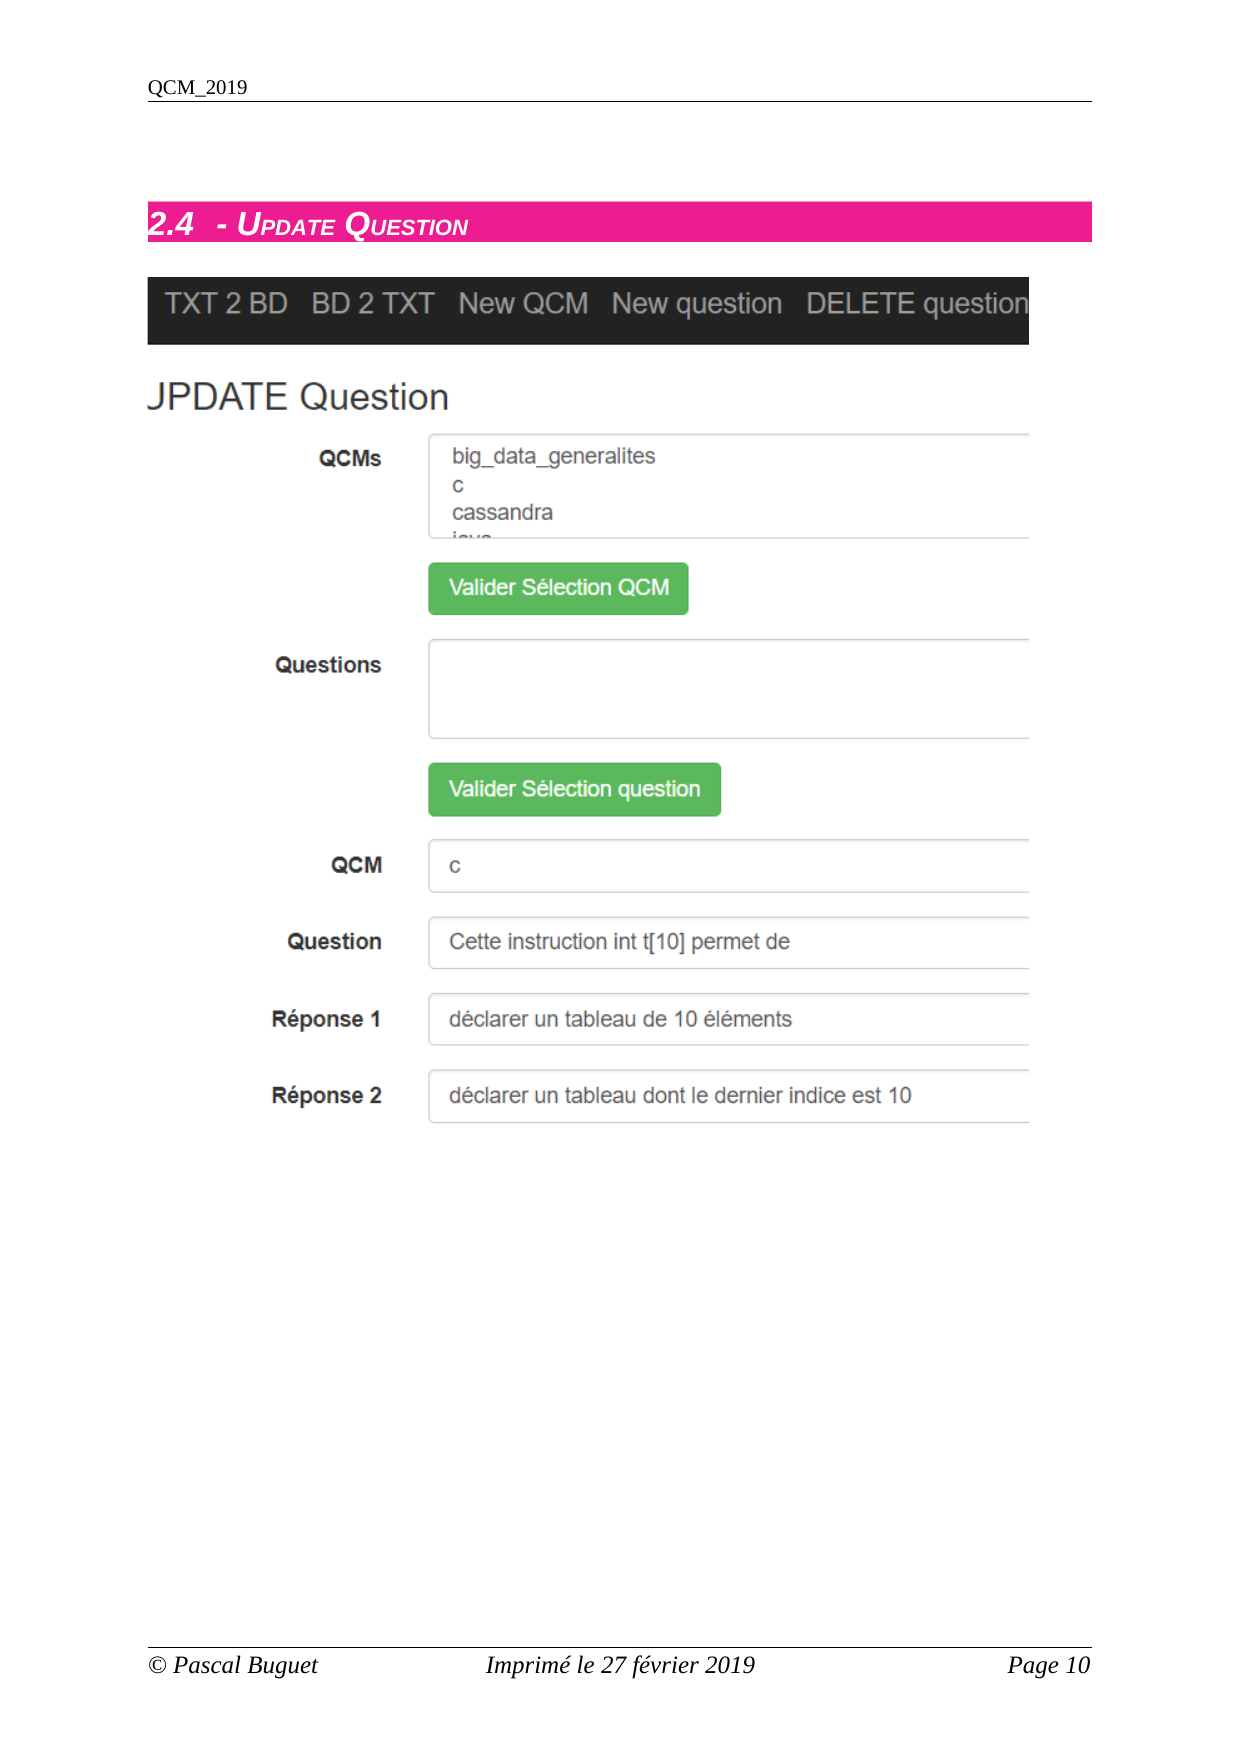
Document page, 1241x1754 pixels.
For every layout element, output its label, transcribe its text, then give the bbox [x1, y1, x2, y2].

picture [147, 277, 1029, 1127]
subtitle - Update Question [148, 202, 1092, 242]
